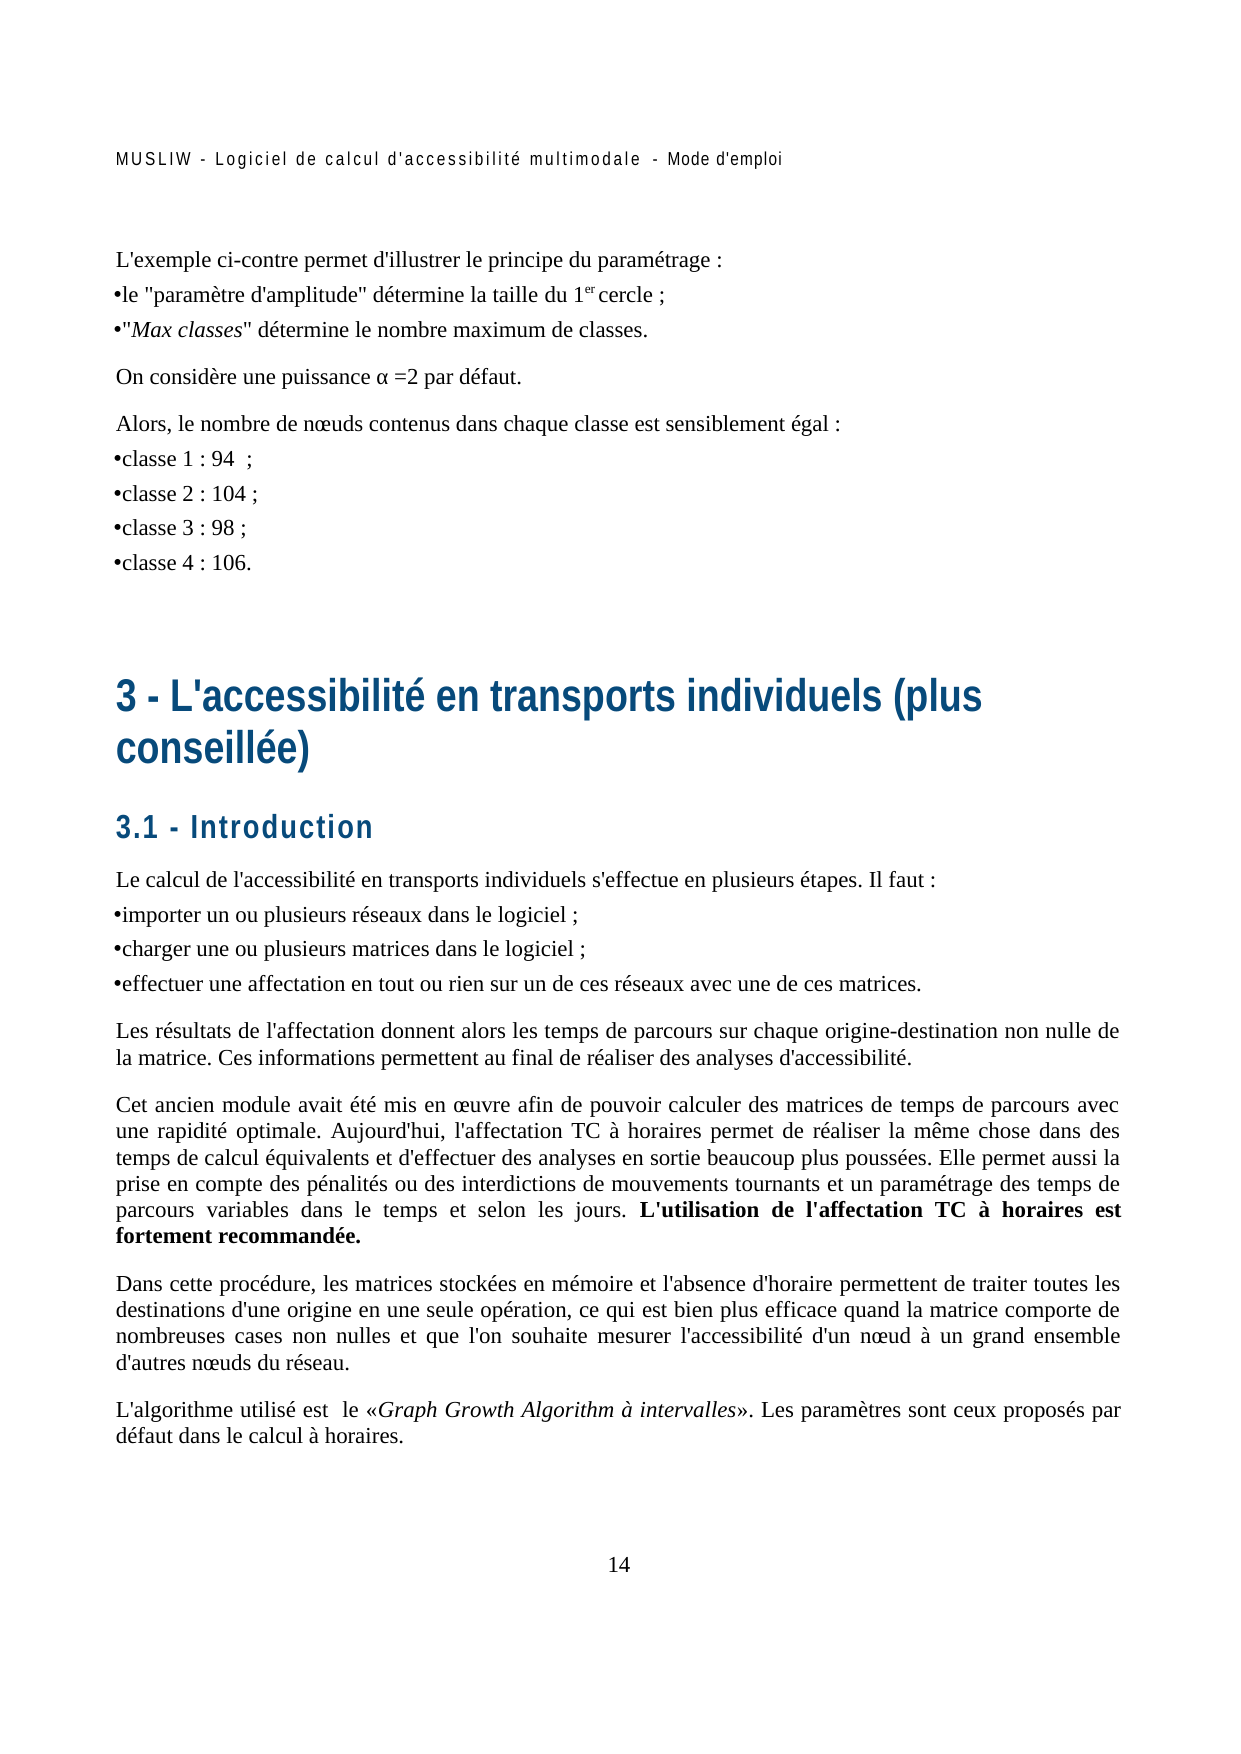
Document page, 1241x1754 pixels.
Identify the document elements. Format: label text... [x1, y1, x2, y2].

list "Max classes" détermine le nombre maximum de classes. [114, 316, 1127, 342]
list effectuer une affectation en tout ou rien sur un de ces réseaux avec une de ces matrices. [114, 970, 1127, 996]
list classe 3 : 98 ; [114, 514, 1127, 541]
text L'algorithme utilisé est le «Graph Growth Algorithm à intervalles». Les paramètres sont ceux proposés par défaut dans le calcul à horaires. [116, 1396, 1122, 1449]
list charger une ou plusieurs matrices dans le logiciel ; [114, 935, 1127, 962]
list classe 1 : 94 ; [114, 445, 1127, 471]
text Les résultats de l'affectation donnent alors les temps de parcours sur chaque origine-destination non nulle de la matrice. Ces informations permettent au final de réaliser des analyses d'accessibilité. [116, 1017, 1122, 1070]
list classe 4 : 106. [114, 549, 1127, 575]
text Dans cette procédure, les matrices stockées en mémoire et l'absence d'horaire permettent de traiter toutes les destinations d'une origine en une seule opération, ce qui est bien plus efficace quand la matrice comporte de nombreuses cases non nulles et que l'on souhaite mesurer l'accessibilité d'un nœud à un grand ensemble d'autres nœuds du réseau. [116, 1270, 1122, 1375]
text Le calcul de l'accessibilité en transports individuels s'effectue en plusieurs étapes. Il faut : [116, 866, 1122, 892]
list importer un ou plusieurs réseaux dans le logiciel ; [114, 901, 1127, 927]
list L'exemple ci-contre permet d'illustrer le principe du paramétrage : [116, 247, 1122, 273]
subtitle L'accessibilité en transports individuels (plus conseillée) [116, 668, 1122, 774]
subtitle Introduction [116, 807, 1122, 845]
text On considère une puissance α =2 par défaut. [116, 363, 1122, 389]
list classe 2 : 104 ; [114, 480, 1127, 506]
text Cet ancien module avait été mis en œuvre afin de pouvoir calculer des matrices de temps de parcours avec une rapidité optimale. Aujourd'hui, l'affectation TC à horaires permet de réaliser la même chose dans des temps de calcul équivalents et d'effectuer des analyses en sortie beaucoup plus poussées. Elle permet aussi la prise en compte des pénalités ou des interdictions de mouvements tournants et un paramétrage des temps de parcours variables dans le temps et selon les jours. L'utilisation de l'affectation TC à horaires est fortement recommandée. [116, 1091, 1122, 1249]
list le "paramètre d'amplitude" détermine la taille du 1er cercle ; [114, 281, 1127, 308]
text Alors, le nombre de nœuds contenus dans chaque classe est sensiblement égal : [116, 410, 1122, 437]
